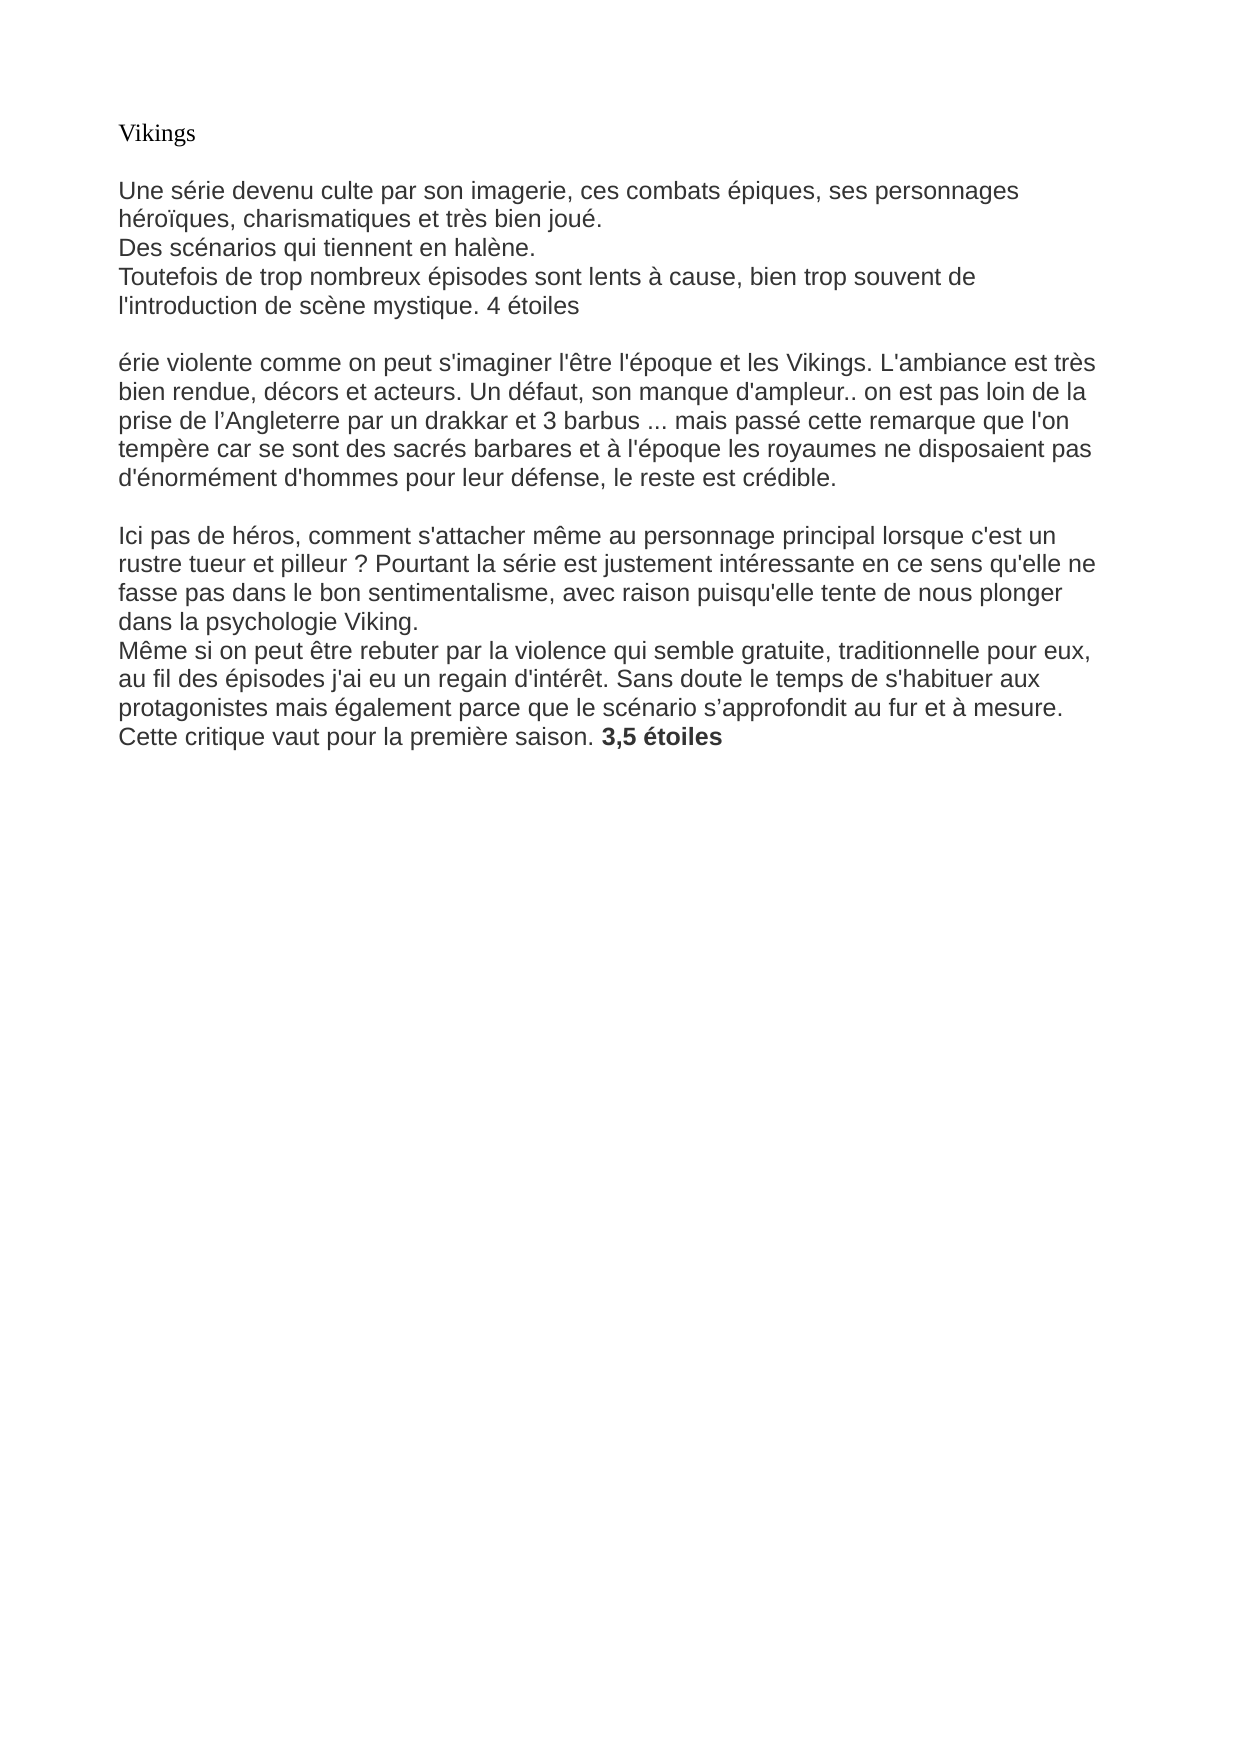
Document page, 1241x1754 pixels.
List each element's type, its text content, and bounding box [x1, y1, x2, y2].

text érie violente comme on peut s'imaginer l'être l'époque et les Vikings. L'ambiance est très bien rendue, décors et acteurs. Un défaut, son manque d'ampleur.. on est pas loin de la prise de l’Angleterre par un drakkar et 3 barbus ... mais passé cette remarque que l'on tempère car se sont des sacrés barbares et à l'époque les royaumes ne disposaient pas d'énormément d'hommes pour leur défense, le reste est crédible. Ici pas de héros, comment s'attacher même au personnage principal lorsque c'est un rustre tueur et pilleur ? Pourtant la série est justement intéressante en ce sens qu'elle ne fasse pas dans le bon sentimentalisme, avec raison puisqu'elle tente de nous plonger dans la psychologie Viking. Même si on peut être rebuter par la violence qui semble gratuite, traditionnelle pour eux, au fil des épisodes j'ai eu un regain d'intérêt. Sans doute le temps de s'habituer aux protagonistes mais également parce que le scénario s’approfondit au fur et à mesure. Cette critique vaut pour la première saison. 3,5 étoiles [118, 348, 1122, 751]
text Une série devenu culte par son imagerie, ces combats épiques, ses personnages héroïques, charismatiques et très bien joué. Des scénarios qui tiennent en halène. Toutefois de trop nombreux épisodes sont lents à cause, bien trop souvent de l'introduction de scène mystique. 4 étoiles [118, 176, 1122, 319]
text Vikings [118, 118, 1122, 147]
